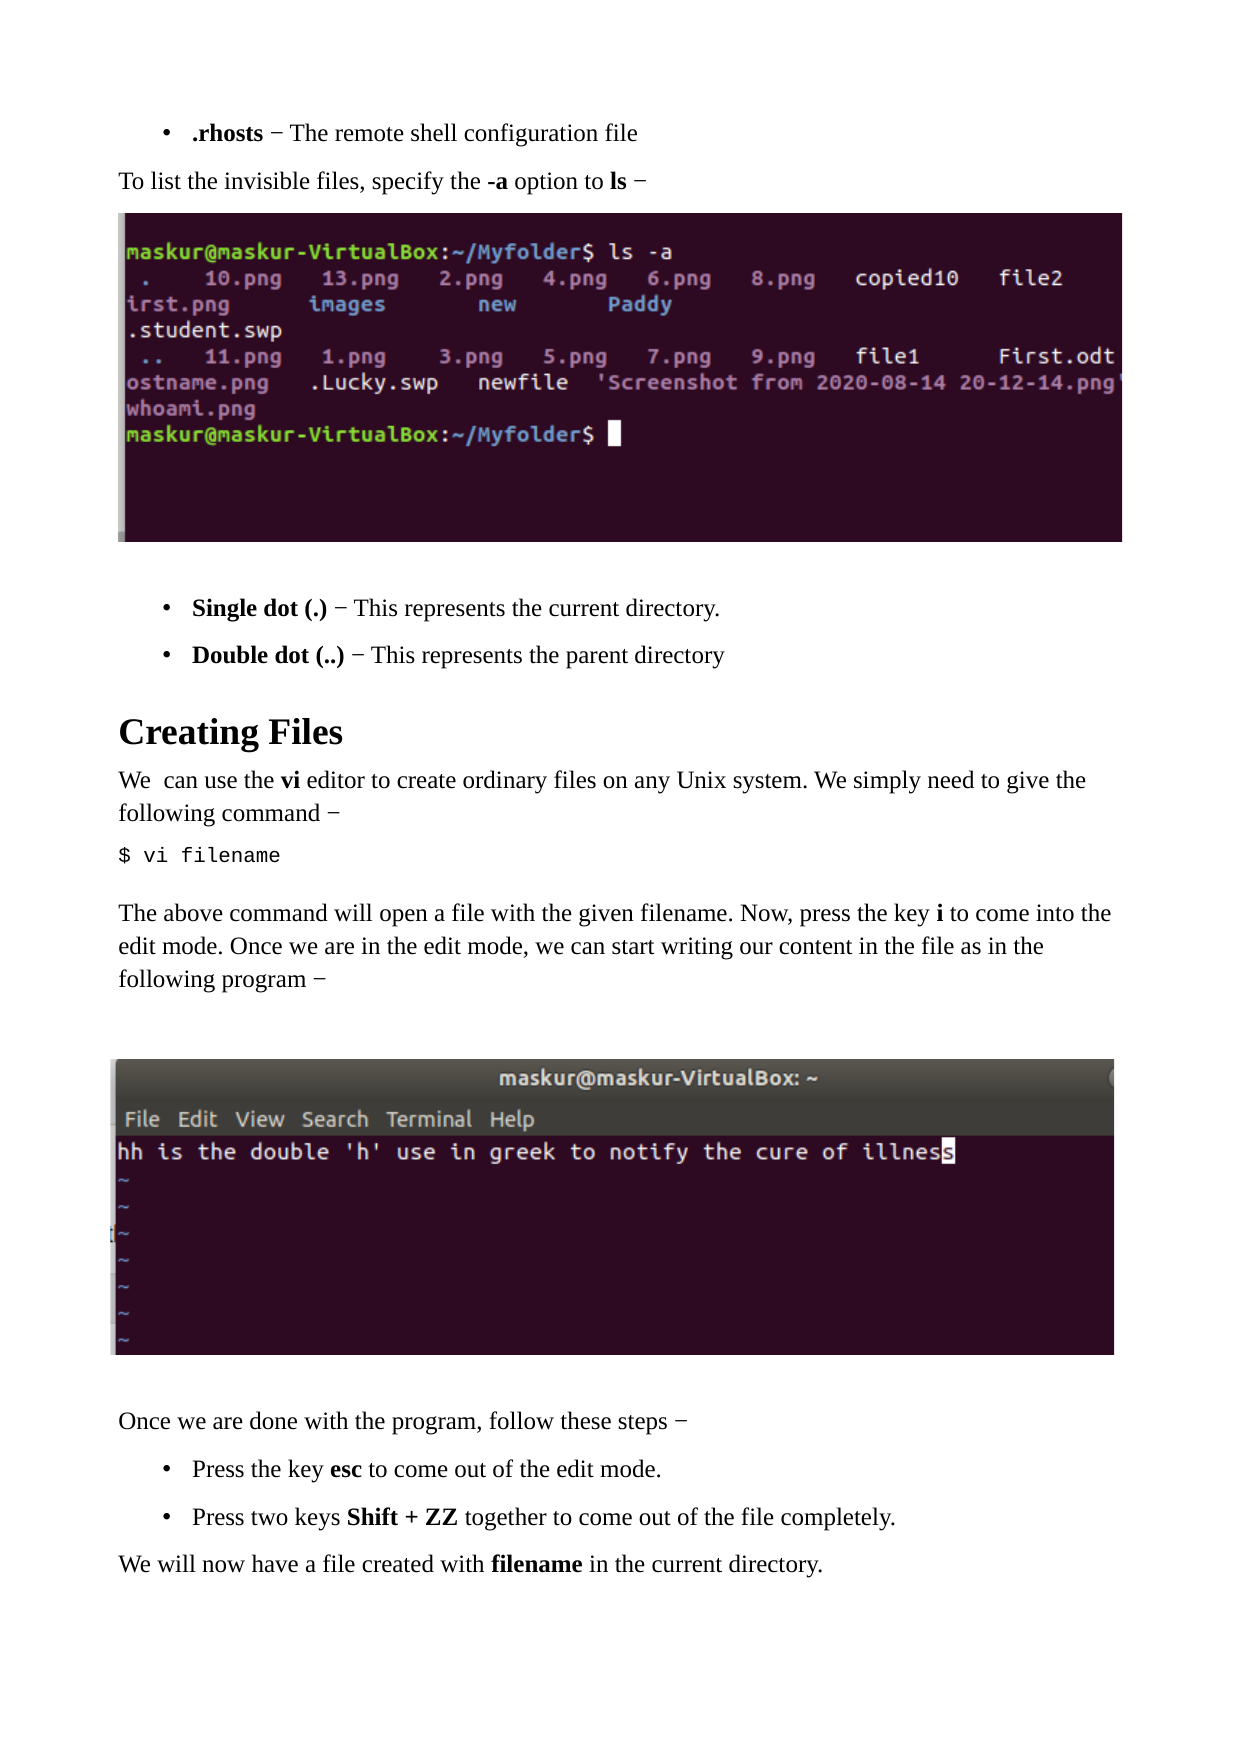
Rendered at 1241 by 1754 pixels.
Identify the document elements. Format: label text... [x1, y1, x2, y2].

text To list the invisible files, specify the -a option to ls − [118, 166, 1122, 194]
list Press the key esc to come out of the edit mode. [162, 1454, 1122, 1483]
text $ vi filename [118, 845, 1122, 869]
text The above command will open a file with the given filename. Now, press the key i to come into the edit mode. Once we are in the edit mode, we can start writing our content in the file as in the following program − [118, 898, 1122, 993]
list Single dot (.) − This represents the current directory. [162, 593, 1122, 622]
list .rhosts − The remote shell configuration file [162, 118, 1122, 147]
text We can use the vi editor to create ordinary files on any Unix system. We simply need to give the following command − [118, 765, 1122, 826]
text We will now have a file created with filename in the current directory. [118, 1549, 1122, 1578]
list Double dot (..) − This represents the parent directory [162, 641, 1122, 669]
subtitle Creating Files [118, 709, 1122, 752]
list Press two keys Shift + ZZ together to come out of the file completely. [162, 1502, 1122, 1530]
picture [110, 1059, 1115, 1355]
text Once we are done with the program, follow these steps − [118, 1406, 1122, 1435]
picture [118, 213, 1123, 542]
